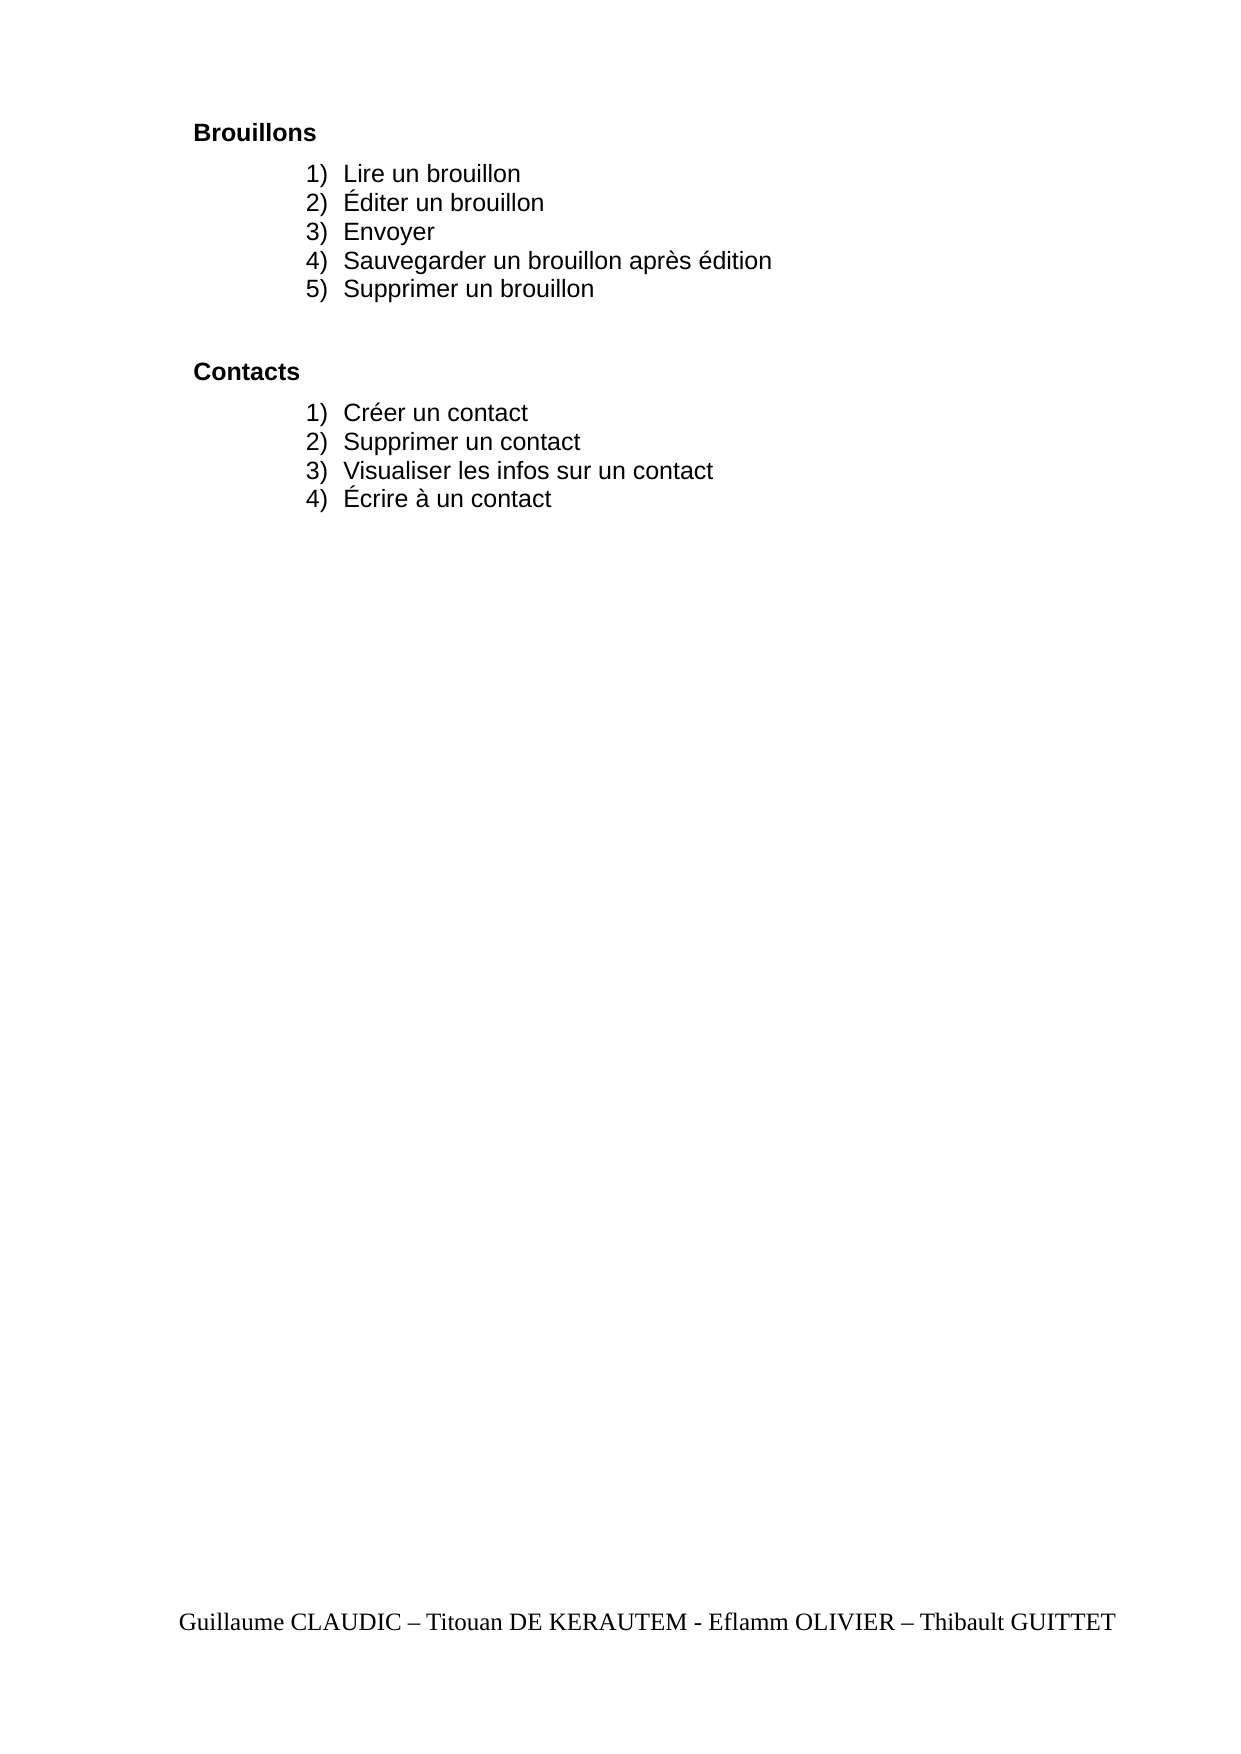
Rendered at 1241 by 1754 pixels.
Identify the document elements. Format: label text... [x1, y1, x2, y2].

subtitle Brouillons [118, 118, 1122, 147]
list Supprimer un brouillon [306, 274, 1122, 303]
list Lire un brouillon [306, 159, 1122, 188]
list Créer un contact [306, 398, 1122, 427]
list Visualiser les infos sur un contact [306, 456, 1122, 484]
list Éditer un brouillon [306, 188, 1122, 217]
subtitle Contacts [118, 357, 1122, 386]
list Écrire à un contact [306, 484, 1122, 513]
list Envoyer [306, 217, 1122, 246]
list Supprimer un contact [306, 427, 1122, 456]
list Sauvegarder un brouillon après édition [306, 246, 1122, 274]
